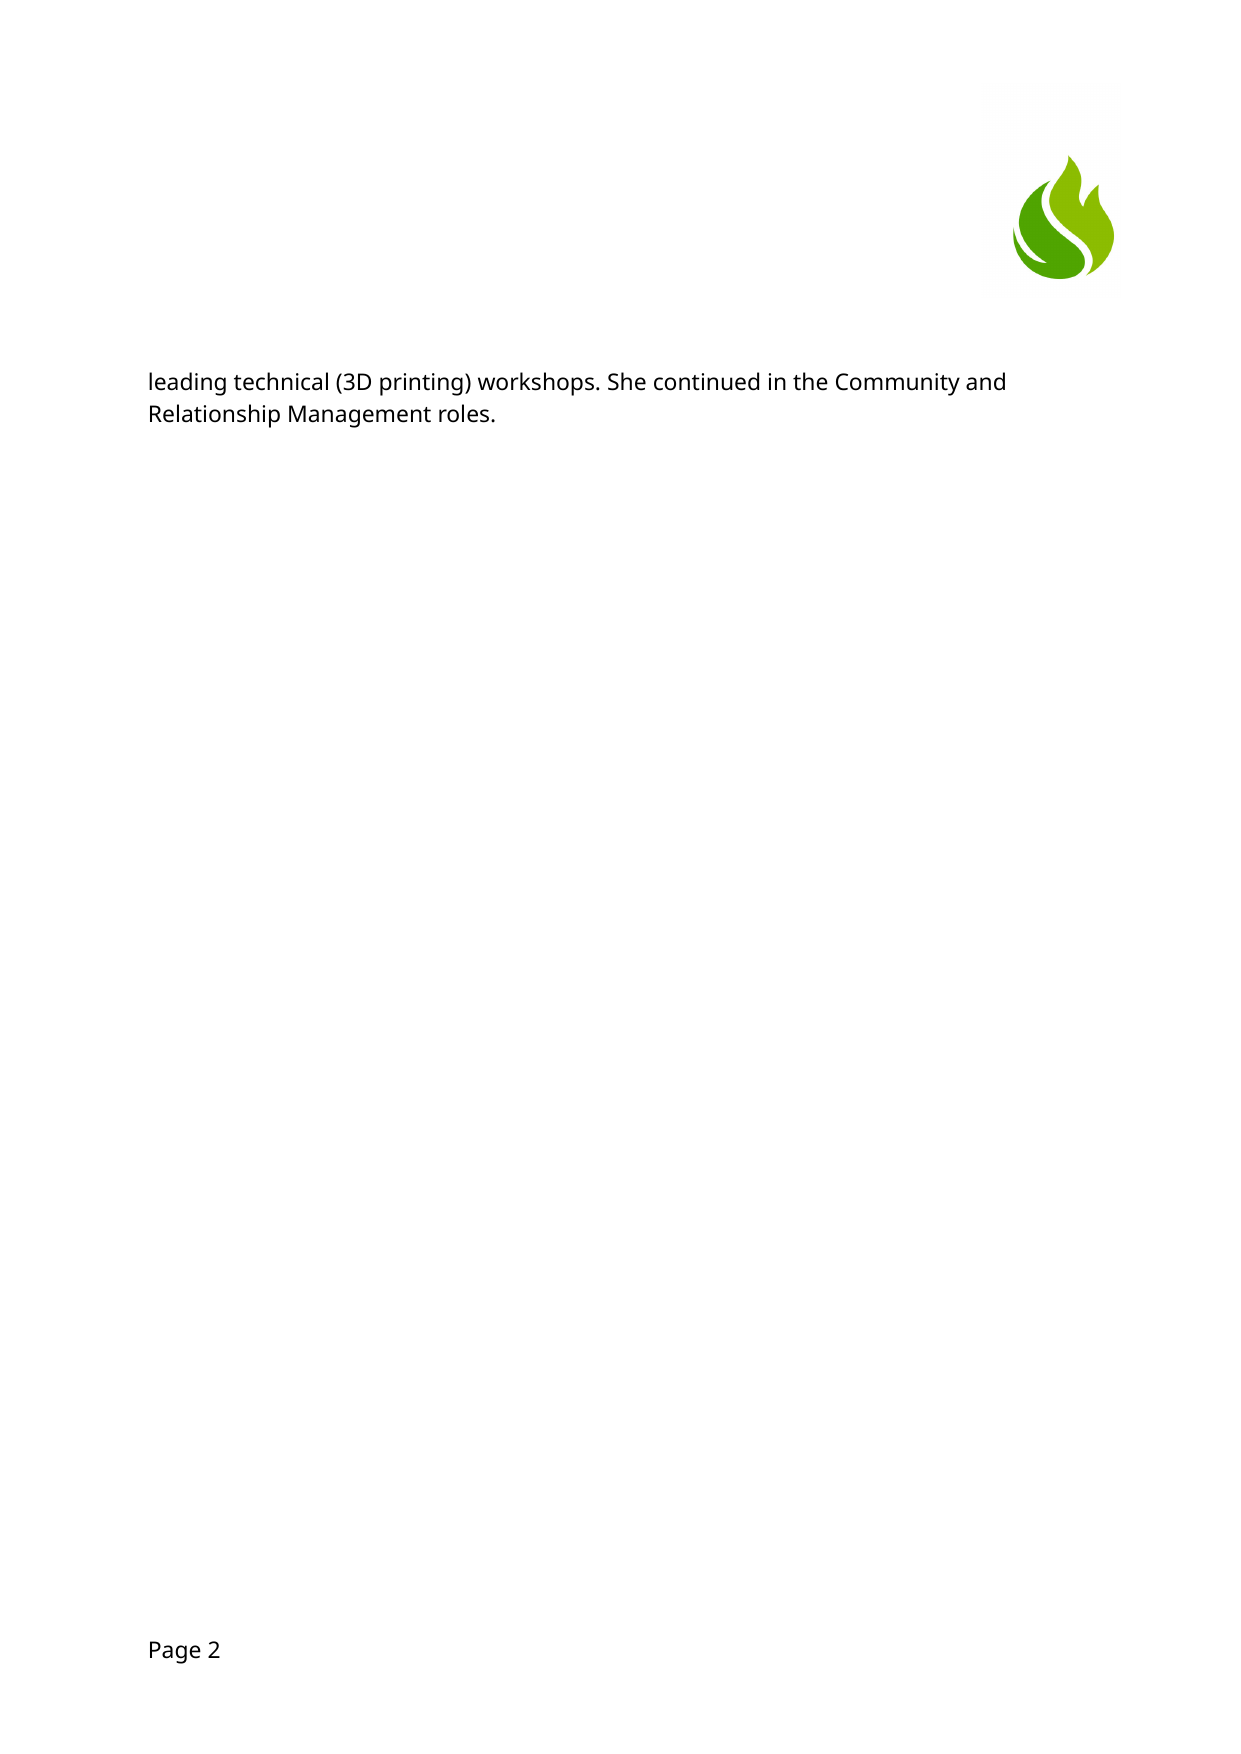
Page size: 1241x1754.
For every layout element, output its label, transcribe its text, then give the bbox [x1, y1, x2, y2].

picture [981, 83, 1026, 298]
text leading technical (3D printing) workshops. She continued in the Community and Relationship Management roles. [148, 366, 1122, 429]
